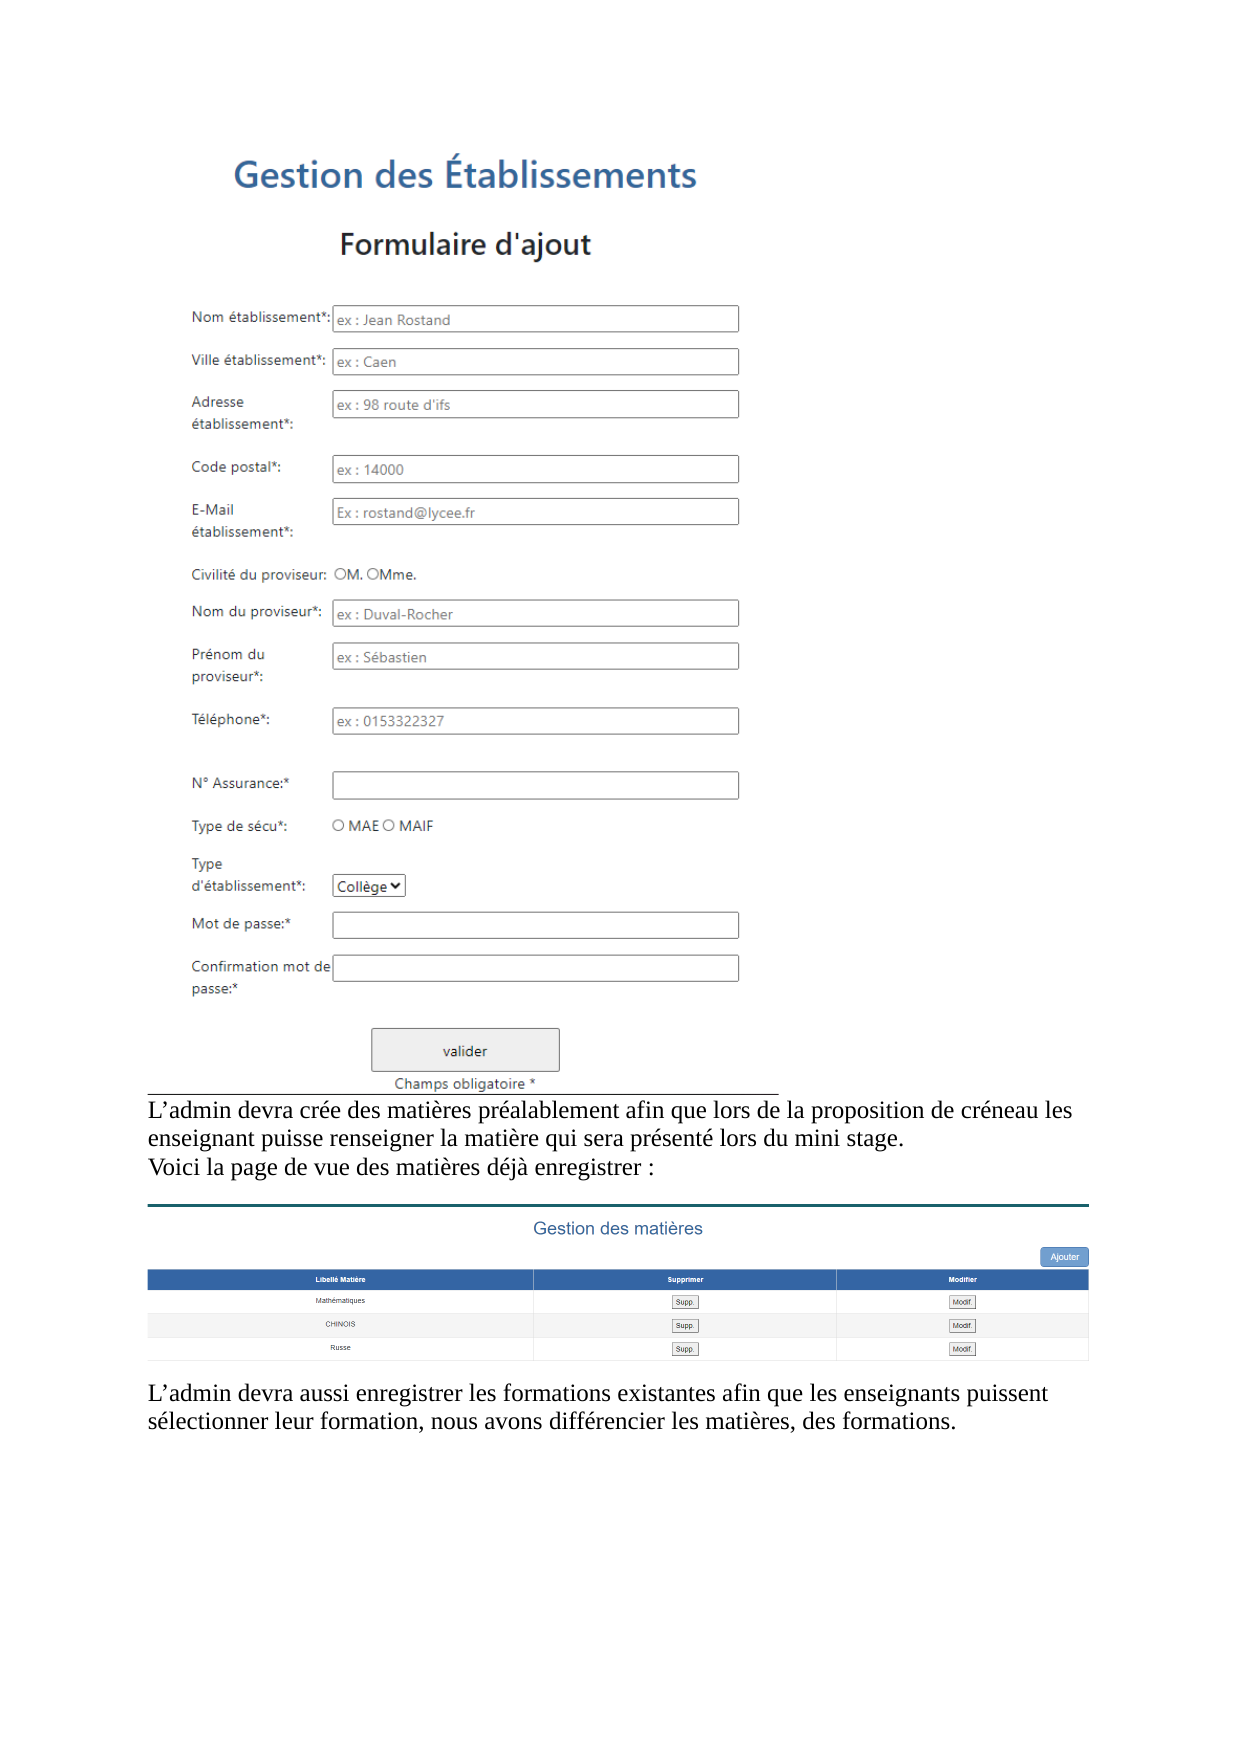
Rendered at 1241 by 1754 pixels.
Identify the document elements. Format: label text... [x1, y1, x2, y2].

text L’admin devra aussi enregistrer les formations existantes afin que les enseignants puissent sélectionner leur formation, nous avons différencier les matières, des formations. [148, 1378, 1093, 1435]
text L’admin devra crée des matières préalablement afin que lors de la proposition de créneau les enseignant puisse renseigner la matière qui sera présenté lors du mini stage. [148, 1095, 1093, 1152]
text Voici la page de vue des matières déjà enregistrer : [148, 1152, 1093, 1181]
